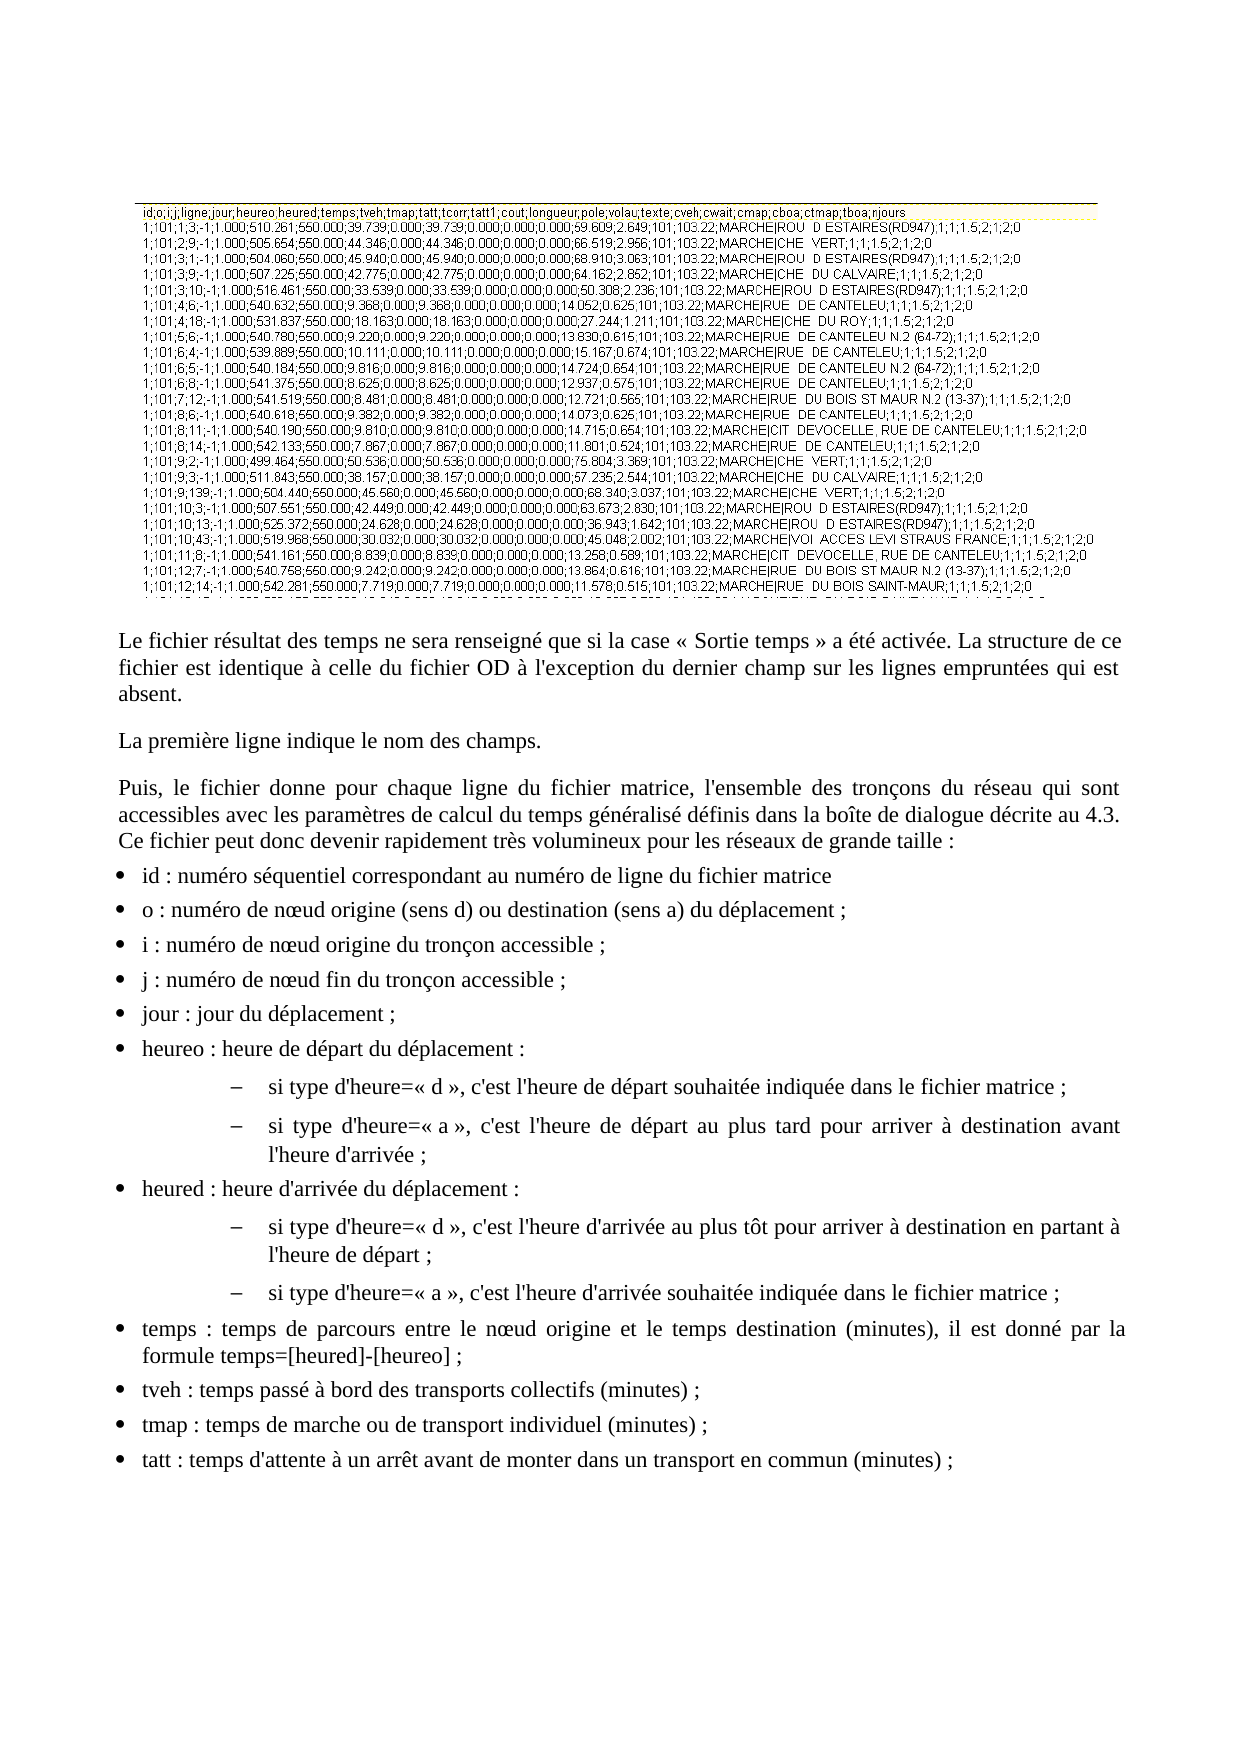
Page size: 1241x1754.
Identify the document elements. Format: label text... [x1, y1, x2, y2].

picture [134, 203, 1098, 598]
list tatt : temps d'attente à un arrêt avant de monter dans un transport en commun (minutes) ; [116, 1446, 1127, 1472]
text La première ligne indique le nom des champs. [118, 727, 1122, 753]
list tveh : temps passé à bord des transports collectifs (minutes) ; [116, 1377, 1127, 1403]
list j : numéro de nœud fin du tronçon accessible ; [116, 966, 1127, 992]
text Puis, le fichier donne pour chaque ligne du fichier matrice, l'ensemble des tronçons du réseau qui sont accessibles avec les paramètres de calcul du temps généralisé définis dans la boîte de dialogue décrite au 4.3. Ce fichier peut donc devenir rapidement très volumineux pour les réseaux de grande taille : [118, 774, 1122, 853]
list heureo : heure de départ du déplacement : [116, 1035, 1127, 1061]
list id : numéro séquentiel correspondant au numéro de ligne du fichier matrice [116, 862, 1127, 888]
list si type d'heure=« d », c'est l'heure d'arrivée au plus tôt pour arriver à destination en partant à l'heure de départ ; [231, 1210, 1122, 1268]
list o : numéro de nœud origine (sens d) ou destination (sens a) du déplacement ; [116, 896, 1127, 923]
list si type d'heure=« a », c'est l'heure d'arrivée souhaitée indiquée dans le fichier matrice ; [231, 1276, 1122, 1307]
list i : numéro de nœud origine du tronçon accessible ; [116, 931, 1127, 957]
list si type d'heure=« a », c'est l'heure de départ au plus tard pour arriver à destination avant l'heure d'arrivée ; [231, 1109, 1122, 1167]
text Le fichier résultat des temps ne sera renseigné que si la case « Sortie temps » a été activée. La structure de ce fichier est identique à celle du fichier OD à l'exception du dernier champ sur les lignes empruntées qui est absent. [118, 627, 1122, 706]
list jour : jour du déplacement ; [116, 1000, 1127, 1027]
list temps : temps de parcours entre le nœud origine et le temps destination (minutes), il est donné par la formule temps=[heured]-[heureo] ; [116, 1316, 1127, 1368]
list si type d'heure=« d », c'est l'heure de départ souhaitée indiquée dans le fichier matrice ; [231, 1070, 1122, 1101]
list heured : heure d'arrivée du déplacement : [116, 1175, 1127, 1202]
list tmap : temps de marche ou de transport individuel (minutes) ; [116, 1411, 1127, 1438]
